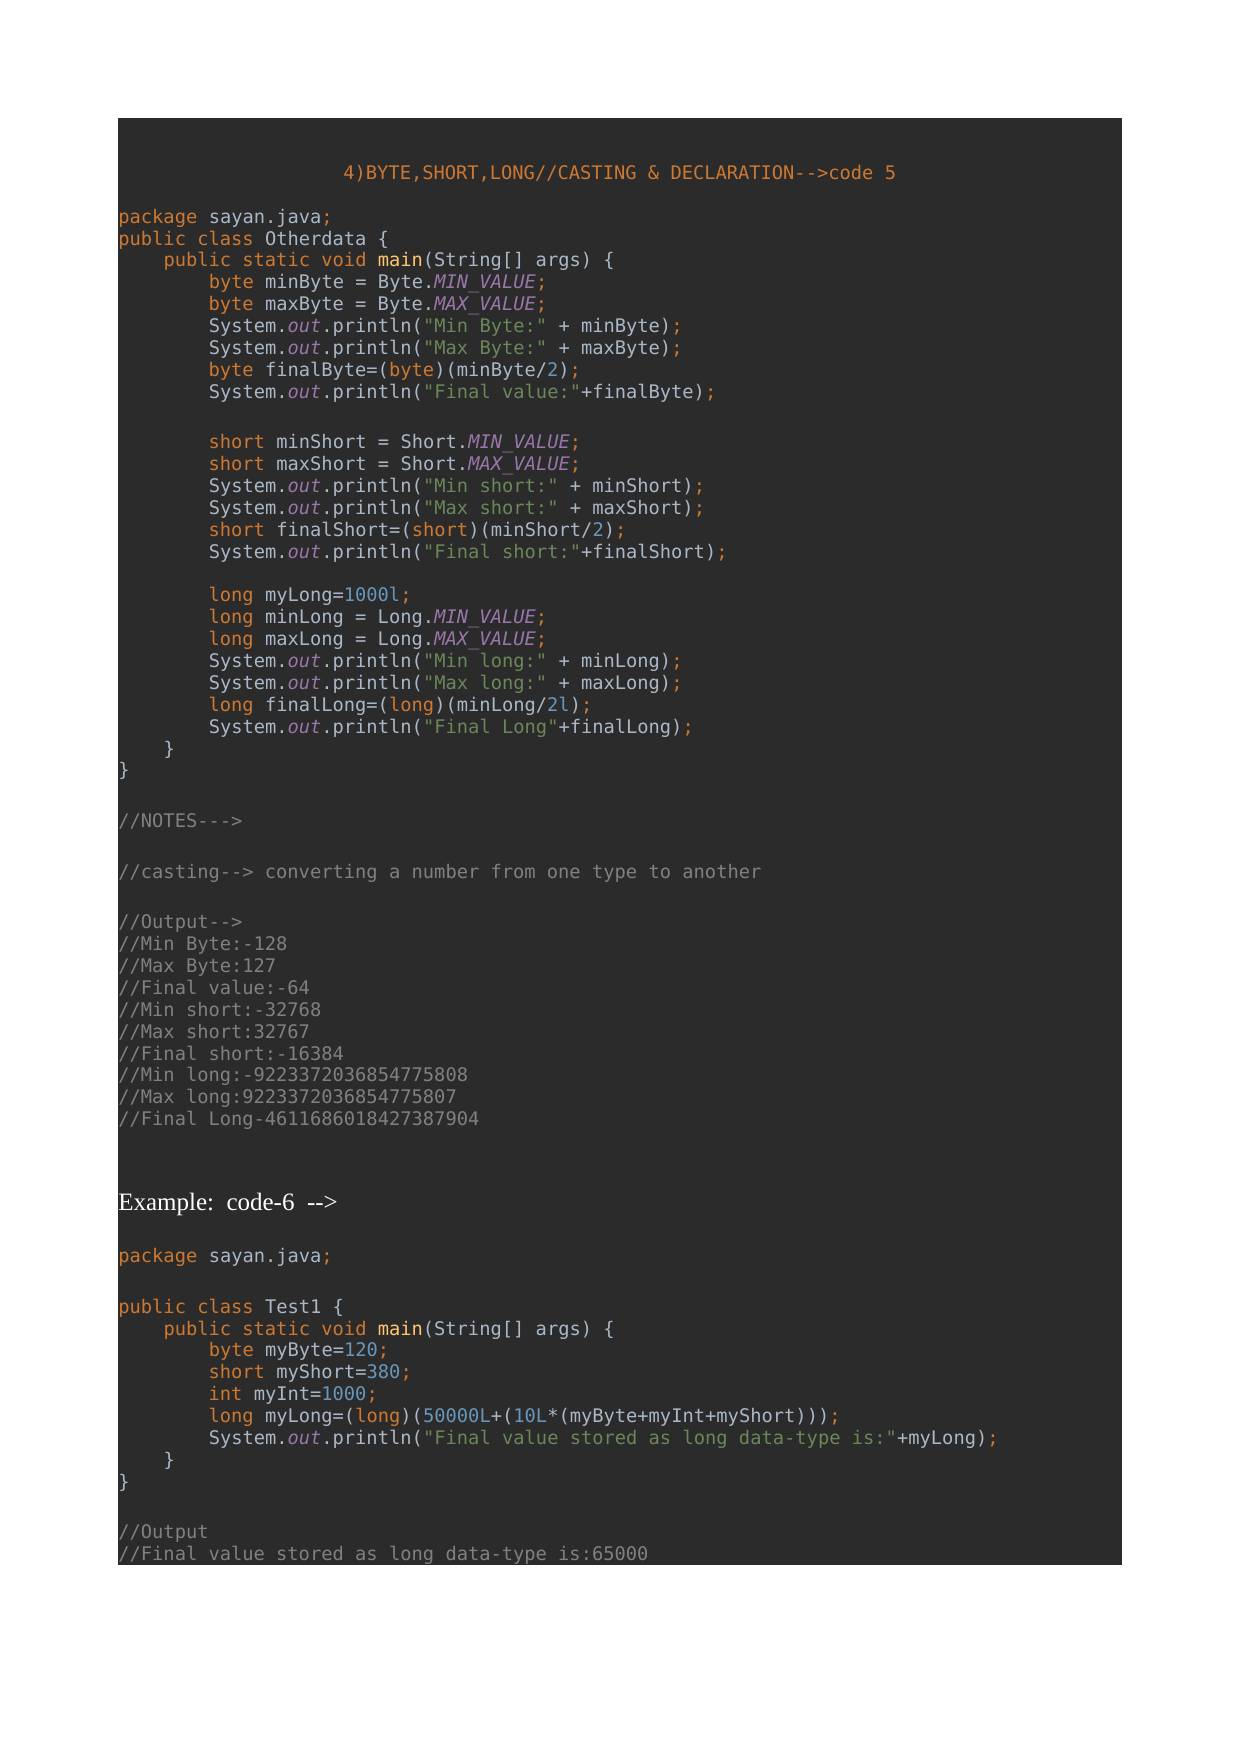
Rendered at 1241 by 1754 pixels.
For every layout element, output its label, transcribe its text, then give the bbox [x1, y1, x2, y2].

text Example: code-6 --> [118, 1187, 1122, 1216]
text package sayan.java; public class Test1 { public static void main(String[] args) { byte myByte=120; short myShort=380; int myInt=1000; long myLong=(long)(50000L+(10L*(myByte+myInt+myShort))); System.out.println("Final value stored as long data-type is:"+myLong); } } //Output //Final value stored as long data-type is:65000 [118, 1245, 1122, 1565]
text package sayan.java; public class Otherdata { public static void main(String[] args) { byte minByte = Byte.MIN_VALUE; byte maxByte = Byte.MAX_VALUE; System.out.println("Min Byte:" + minByte); System.out.println("Max Byte:" + maxByte); byte finalByte=(byte)(minByte/2); System.out.println("Final value:"+finalByte); short minShort = Short.MIN_VALUE; short maxShort = Short.MAX_VALUE; System.out.println("Min short:" + minShort); System.out.println("Max short:" + maxShort); short finalShort=(short)(minShort/2); System.out.println("Final short:"+finalShort); long myLong=1000l; long minLong = Long.MIN_VALUE; long maxLong = Long.MAX_VALUE; System.out.println("Min long:" + minLong); System.out.println("Max long:" + maxLong); long finalLong=(long)(minLong/2l); System.out.println("Final Long"+finalLong); } } //NOTES---> //casting--> converting a number from one type to another //Output--> //Min Byte:-128 //Max Byte:127 //Final value:-64 //Min short:-32768 //Max short:32767 //Final short:-16384 //Min long:-9223372036854775808 //Max long:9223372036854775807 //Final Long-4611686018427387904 [118, 206, 1122, 1159]
text 4)BYTE,SHORT,LONG//CASTING & DECLARATION-->code 5 [118, 162, 1122, 184]
